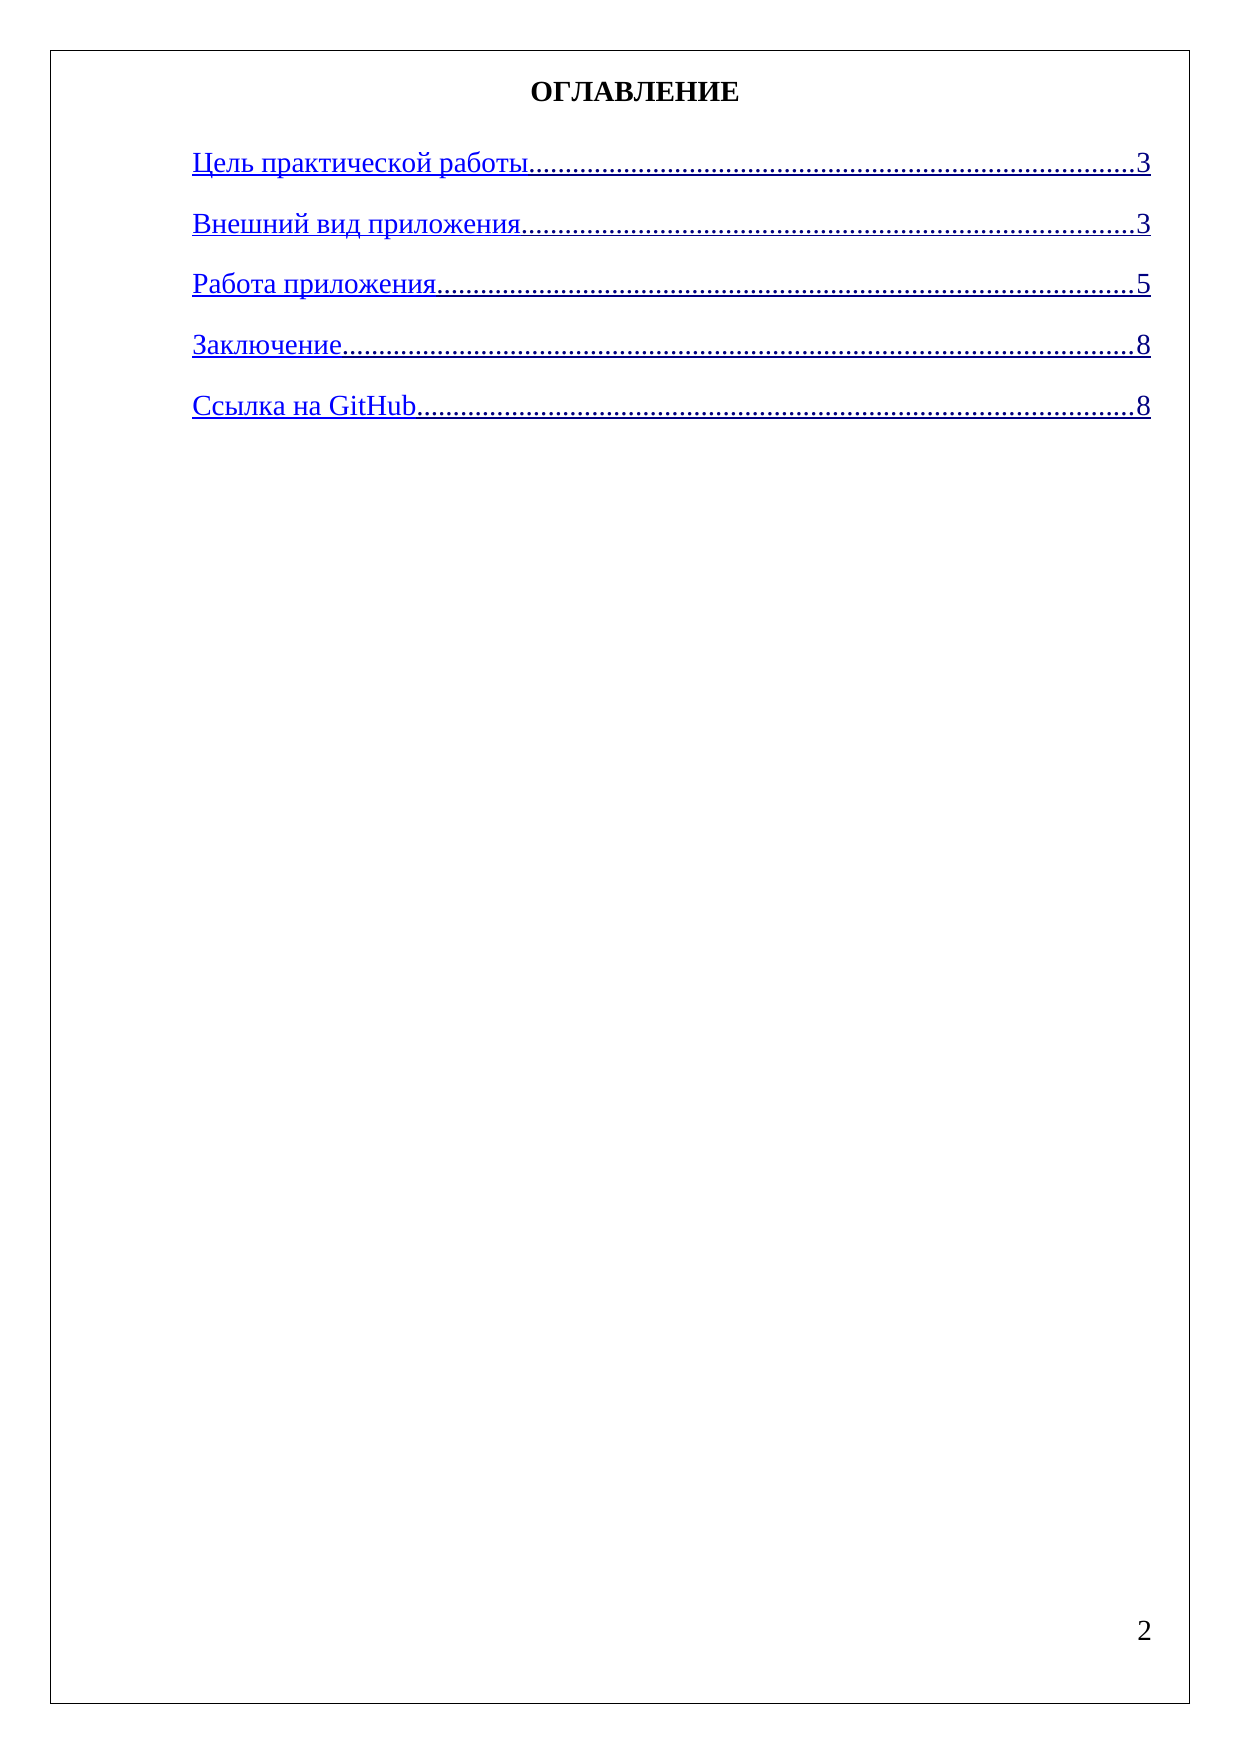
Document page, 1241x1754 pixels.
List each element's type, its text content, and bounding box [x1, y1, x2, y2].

text Цель практической работы 3 [118, 145, 1152, 178]
text Ссылка на GitHub 8 [118, 388, 1152, 421]
text Заключение 8 [118, 327, 1152, 361]
text Внешний вид приложения 3 [118, 206, 1152, 239]
text Оглавление [118, 74, 1152, 107]
text Работа приложения 5 [118, 266, 1152, 300]
